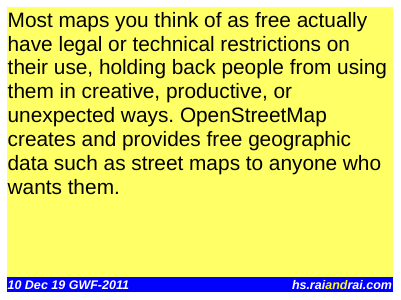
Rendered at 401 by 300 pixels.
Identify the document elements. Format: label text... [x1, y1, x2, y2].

text Most maps you think of as free actually have legal or technical restrictions on their use, holding back people from using them in creative, productive, or unexpected ways. OpenStreetMap creates and provides free geographic data such as street maps to anyone who wants them. [7, 7, 393, 199]
